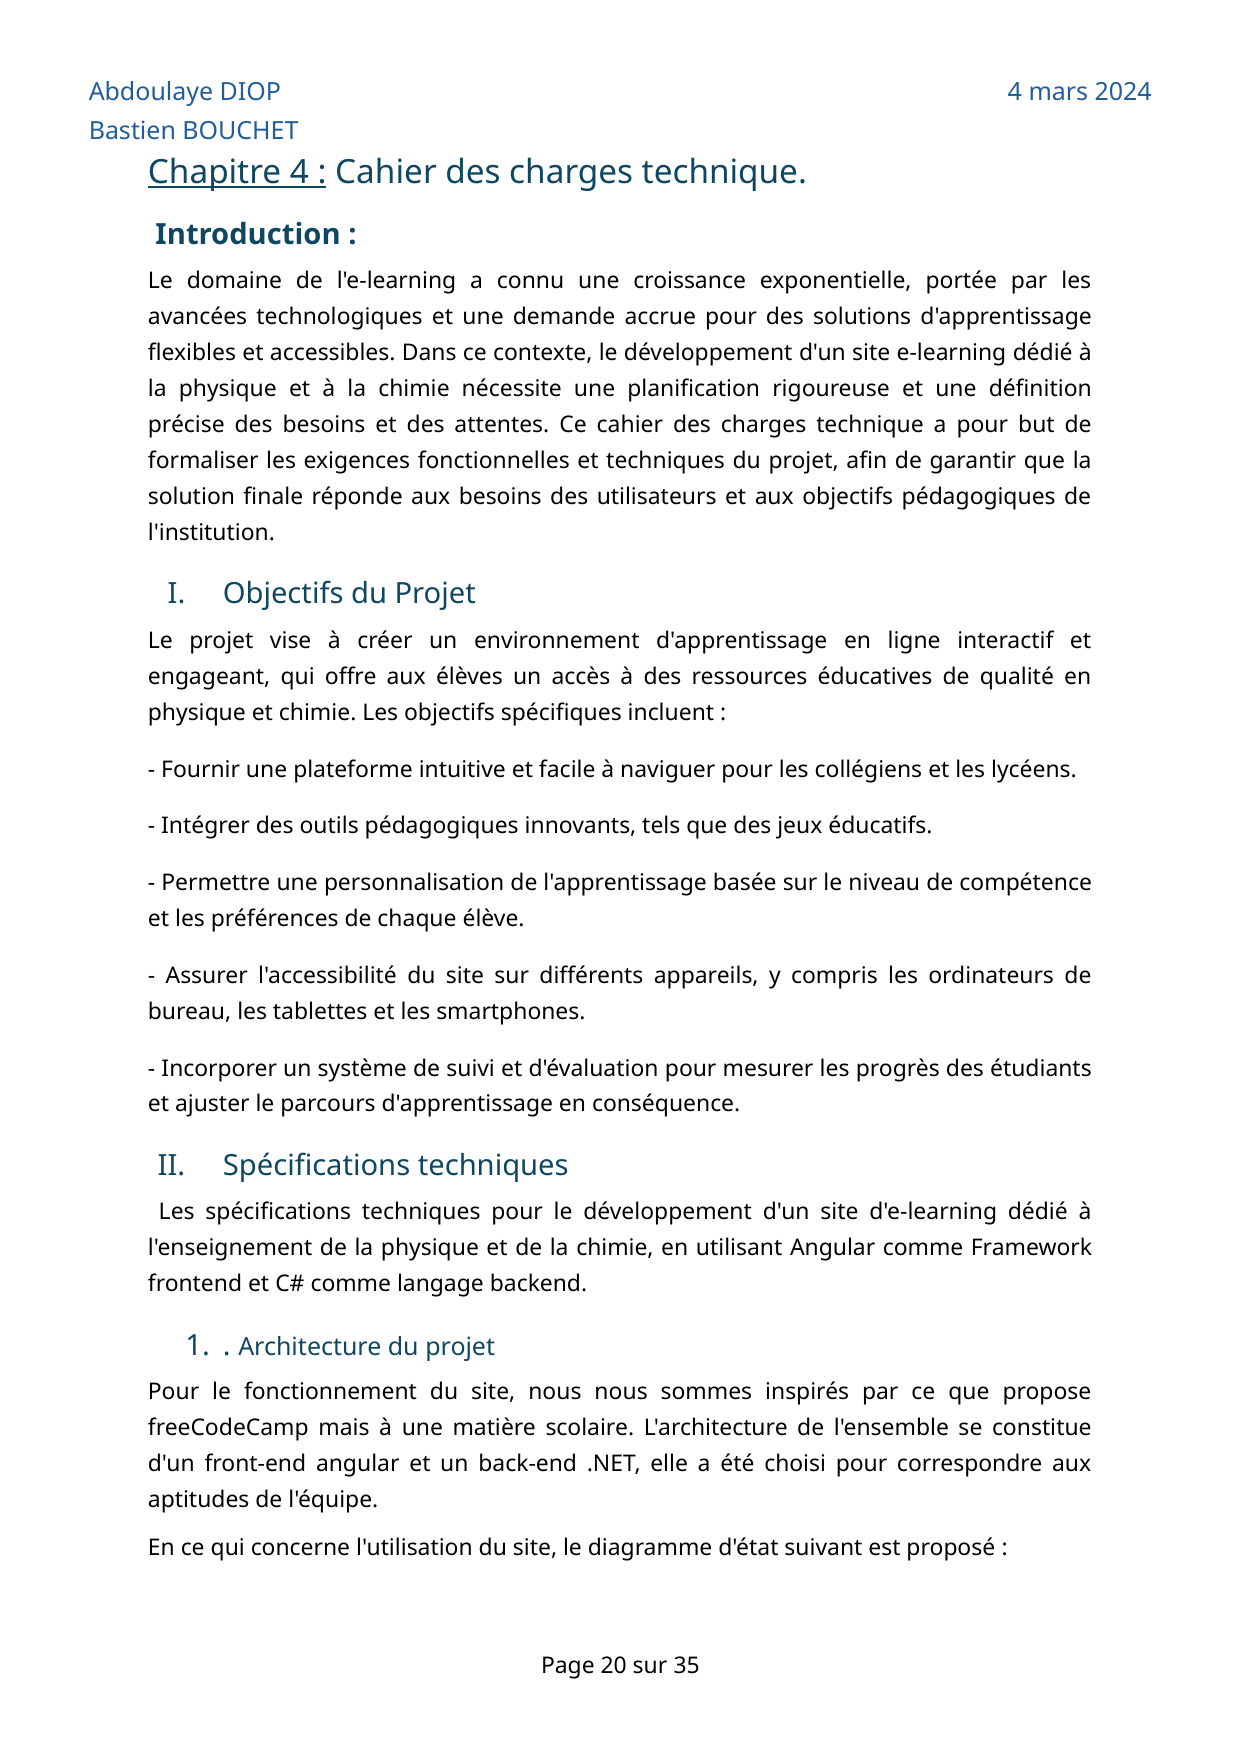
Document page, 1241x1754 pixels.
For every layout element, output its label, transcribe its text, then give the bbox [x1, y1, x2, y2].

subtitle . Architecture du projet [185, 1324, 1093, 1364]
subtitle Spécifications techniques [185, 1144, 1093, 1184]
text - Intégrer des outils pédagogiques innovants, tels que des jeux éducatifs. [148, 809, 1093, 841]
text - Assurer l'accessibilité du site sur différents appareils, y compris les ordinateurs de bureau, les tablettes et les smartphones. [148, 959, 1093, 1026]
text Le domaine de l'e-learning a connu une croissance exponentielle, portée par les avancées technologiques et une demande accrue pour des solutions d'apprentissage flexibles et accessibles. Dans ce contexte, le développement d'un site e-learning dédié à la physique et à la chimie nécessite une planification rigoureuse et une définition précise des besoins et des attentes. Ce cahier des charges technique a pour but de formaliser les exigences fonctionnelles et techniques du projet, afin de garantir que la solution finale réponde aux besoins des utilisateurs et aux objectifs pédagogiques de l'institution. [148, 264, 1093, 547]
text Les spécifications techniques pour le développement d'un site d'e-learning dédié à l'enseignement de la physique et de la chimie, en utilisant Angular comme Framework frontend et C# comme langage backend. [148, 1195, 1093, 1298]
subtitle Chapitre 4 : Cahier des charges technique. [148, 148, 1093, 193]
text - Fournir une plateforme intuitive et facile à naviguer pour les collégiens et les lycéens. [148, 752, 1093, 784]
text Pour le fonctionnement du site, nous nous sommes inspirés par ce que propose freeCodeCamp mais à une matière scolaire. L'architecture de l'ensemble se constitue d'un front-end angular et un back-end .NET, elle a été choisi pour correspondre aux aptitudes de l'équipe. [148, 1375, 1093, 1514]
subtitle Objectifs du Projet [185, 573, 1093, 612]
text En ce qui concerne l'utilisation du site, le diagramme d'état suivant est proposé : [148, 1531, 1093, 1563]
text - Permettre une personnalisation de l'apprentissage basée sur le niveau de compétence et les préférences de chaque élève. [148, 866, 1093, 933]
text Le projet vise à créer un environnement d'apprentissage en ligne interactif et engageant, qui offre aux élèves un accès à des ressources éducatives de qualité en physique et chimie. Les objectifs spécifiques incluent : [148, 624, 1093, 727]
subtitle Introduction : [148, 213, 1093, 253]
text - Incorporer un système de suivi et d'évaluation pour mesurer les progrès des étudiants et ajuster le parcours d'apprentissage en conséquence. [148, 1051, 1093, 1119]
